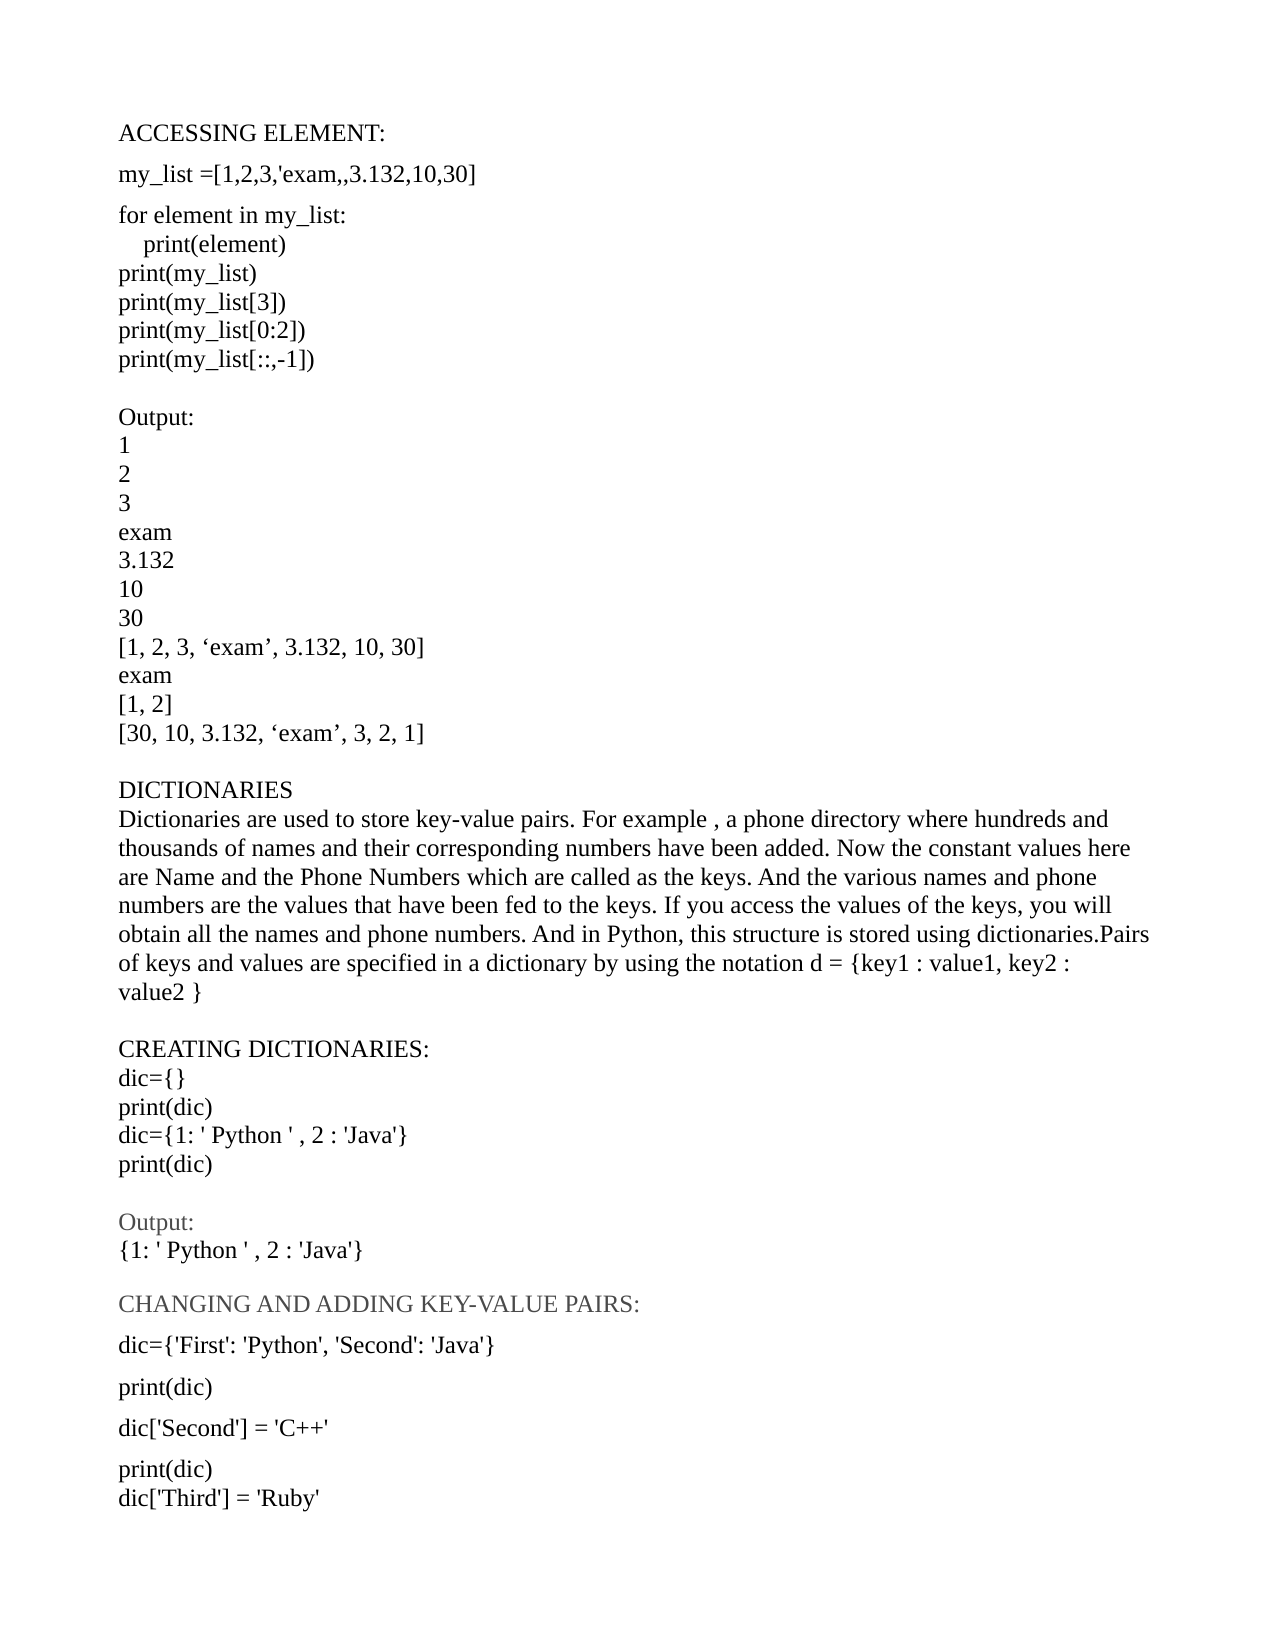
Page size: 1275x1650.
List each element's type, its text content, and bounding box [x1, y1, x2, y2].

text print(my_list) [118, 258, 1157, 287]
text dic={} [118, 1063, 1157, 1092]
text print(element) [118, 229, 1157, 258]
text print(dic) [118, 1092, 1157, 1121]
text dic={1: ' Python ' , 2 : 'Java'} [118, 1121, 1157, 1149]
text for element in my_list: [118, 201, 1157, 229]
text my_list =[1,2,3,'exam,,3.132,10,30] [118, 159, 1157, 188]
text {1: ' Python ' , 2 : 'Java'} [118, 1236, 1157, 1264]
text Output: 1 2 3 exam 3.132 10 30 [1, 2, 3, ‘exam’, 3.132, 10, 30] exam [1, 2] [30, 10, 3.132, ‘exam’, 3, 2, 1] [118, 402, 1157, 747]
text CREATING DICTIONARIES: [118, 1034, 1157, 1063]
text dic={'First': 'Python', 'Second': 'Java'} [118, 1331, 1157, 1359]
text Dictionaries are used to store key-value pairs. For example , a phone directory where hundreds and thousands of names and their corresponding numbers have been added. Now the constant values here are Name and the Phone Numbers which are called as the keys. And the various names and phone numbers are the values that have been fed to the keys. If you access the values of the keys, you will obtain all the names and phone numbers. And in Python, this structure is stored using dictionaries.Pairs of keys and values are specified in a dictionary by using the notation d = {key1 : value1, key2 : value2 } [118, 804, 1157, 1006]
text print(dic) [118, 1454, 1157, 1483]
text print(my_list[::,-1]) [118, 344, 1157, 373]
text ACCESSING ELEMENT: [118, 118, 1157, 147]
text dic['Third'] = 'Ruby' [118, 1483, 1157, 1512]
text print(my_list[3]) print(my_list[0:2]) [118, 287, 1157, 344]
text Output: [118, 1207, 1157, 1236]
text print(dic) [118, 1372, 1157, 1401]
text DICTIONARIES [118, 776, 1157, 804]
text dic['Second'] = 'C++' [118, 1413, 1157, 1442]
subtitle CHANGING AND ADDING KEY-VALUE PAIRS: [118, 1289, 1157, 1318]
text print(dic) [118, 1149, 1157, 1178]
